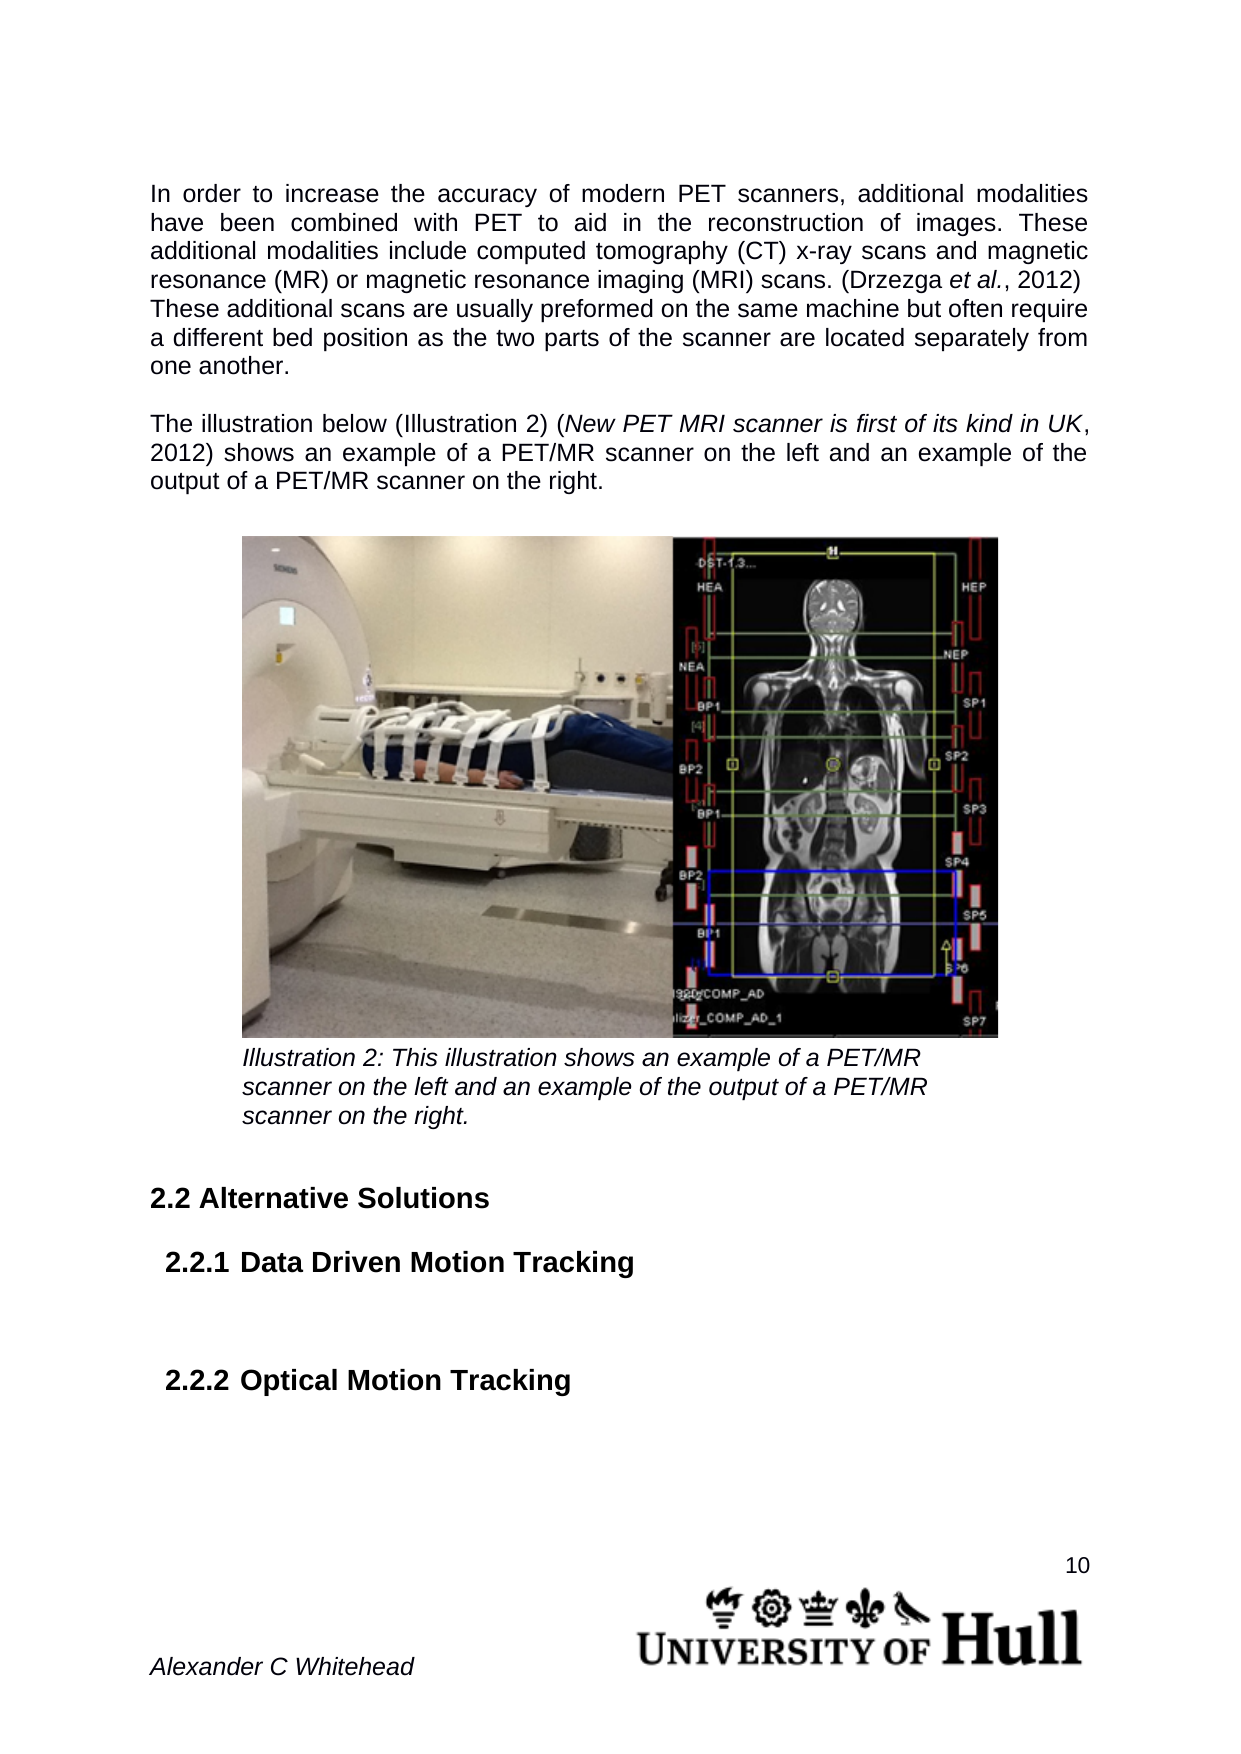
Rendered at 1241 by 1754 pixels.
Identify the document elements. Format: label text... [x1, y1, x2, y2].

text In order to increase the accuracy of modern PET scanners, additional modalities have been combined with PET to aid in the reconstruction of images. These additional modalities include computed tomography (CT) x-ray scans and magnetic resonance (MR) or magnetic resonance imaging (MRI) scans. (Drzezga et al., 2012)⁠ [150, 179, 1090, 294]
text Illustration 2: This illustration shows an example of a PET/MR scanner on the left and an example of the output of a PET/MR scanner on the right. [242, 1038, 998, 1129]
picture [242, 536, 999, 1038]
text These additional scans are usually preformed on the same machine but often require a different bed position as the two parts of the scanner are located separately from one another. [150, 294, 1090, 380]
subtitle Optical Motion Tracking [165, 1363, 1090, 1397]
picture [630, 1578, 1091, 1675]
subtitle Alternative Solutions [150, 1181, 1090, 1214]
subtitle Data Driven Motion Tracking [165, 1246, 1090, 1279]
text The illustration below (Illustration 2) (New PET MRI scanner is first of its kind in UK, 2012) shows an example of a PET/MR scanner on the left and an example of the output of a PET/MR scanner on the right.⁠ [150, 409, 1090, 495]
